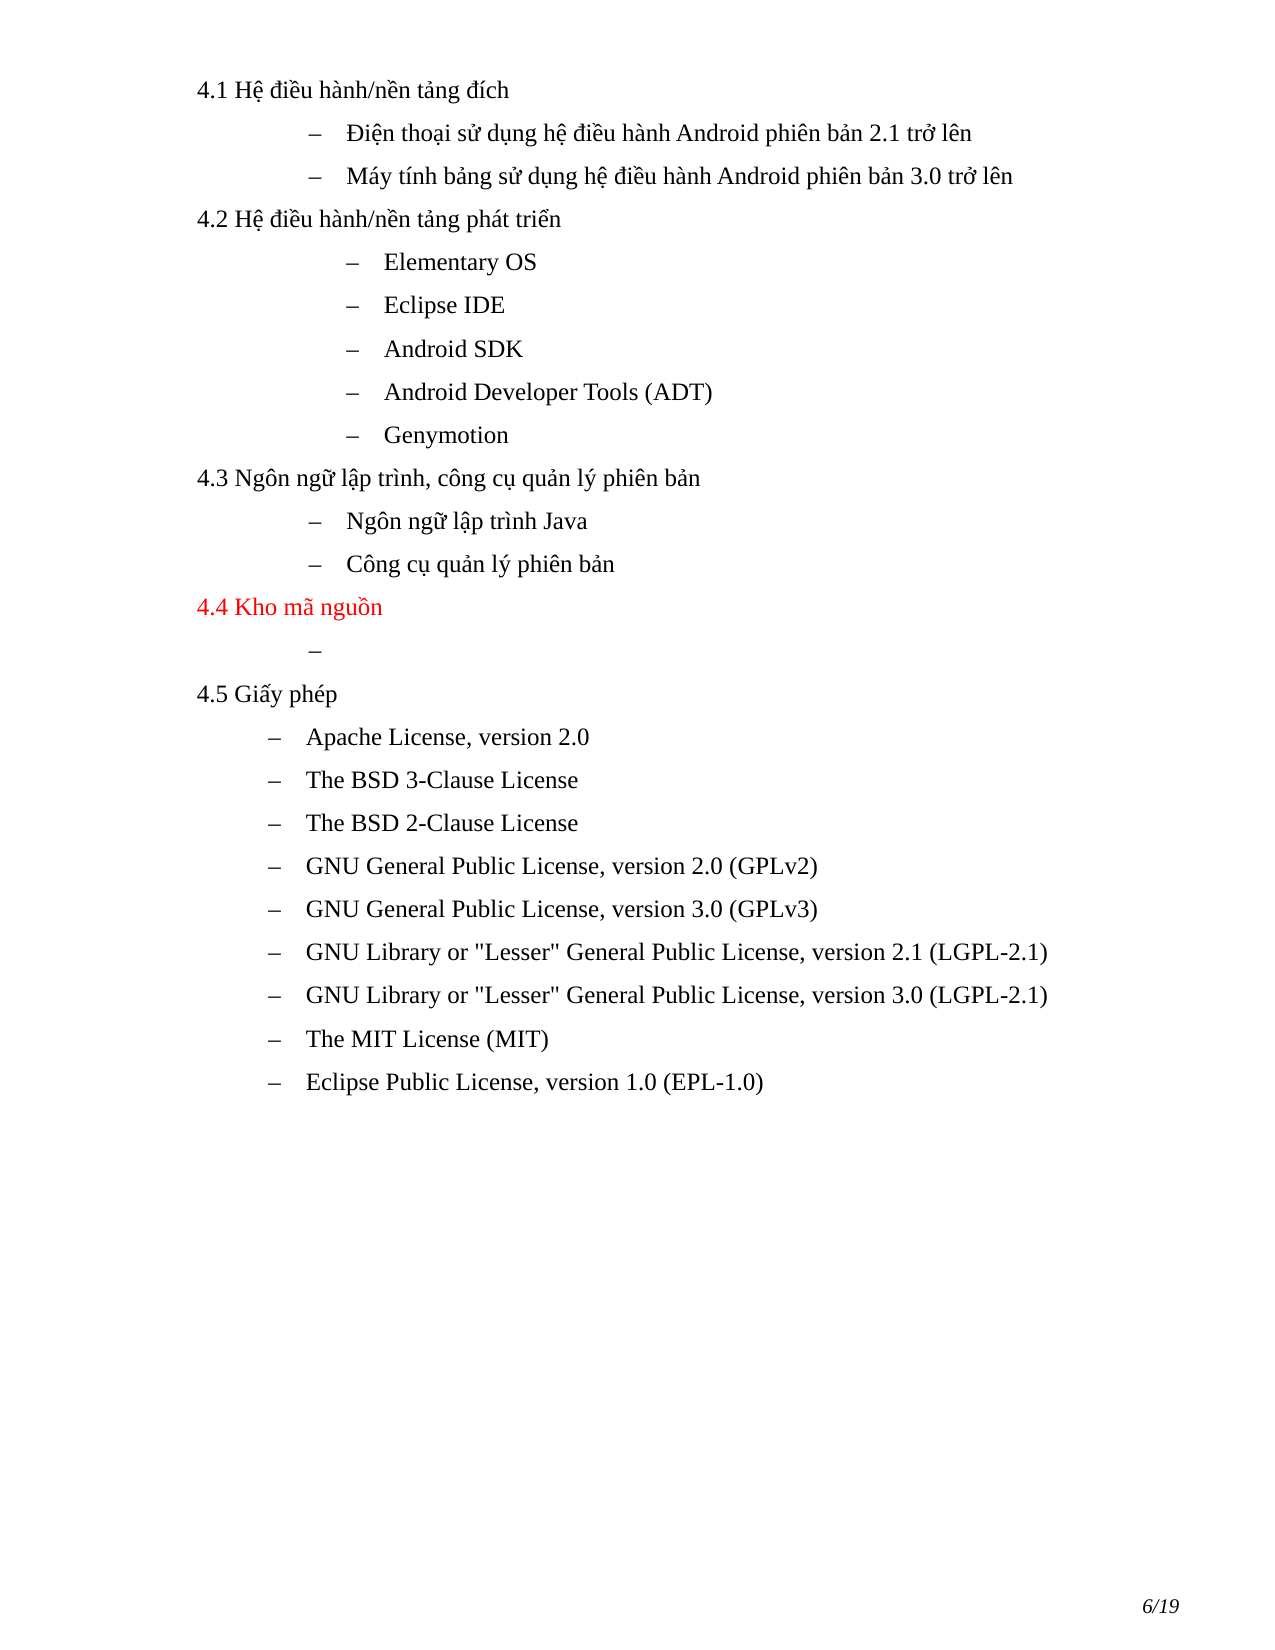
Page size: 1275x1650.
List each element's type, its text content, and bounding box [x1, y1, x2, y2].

list Elementary OS [346, 247, 1181, 276]
list Eclipse IDE [346, 291, 1181, 319]
list The BSD 3-Clause License [268, 765, 1181, 794]
list Điện thoại sử dụng hệ điều hành Android phiên bản 2.1 trở lên [309, 118, 1181, 147]
list GNU General Public License, version 3.0 (GPLv3) [268, 894, 1181, 923]
list Công cụ quản lý phiên bản [309, 549, 1181, 578]
list Kho mã nguồn [197, 592, 1181, 621]
list The BSD 2-Clause License [268, 808, 1181, 837]
list Ngôn ngữ lập trình Java [309, 506, 1181, 535]
list The MIT License (MIT) [268, 1024, 1181, 1052]
list Giấy phép [197, 679, 1181, 707]
list Hệ điều hành/nền tảng đích [197, 75, 1181, 104]
list Máy tính bảng sử dụng hệ điều hành Android phiên bản 3.0 trở lên [309, 161, 1181, 190]
list Eclipse Public License, version 1.0 (EPL-1.0) [268, 1067, 1181, 1096]
list Android Developer Tools (ADT) [346, 377, 1181, 406]
list Hệ điều hành/nền tảng phát triển [197, 204, 1181, 233]
list Android SDK [346, 334, 1181, 362]
list GNU Library or "Lesser" General Public License, version 3.0 (LGPL-2.1) [268, 981, 1181, 1009]
list Genymotion [346, 420, 1181, 449]
list GNU Library or "Lesser" General Public License, version 2.1 (LGPL-2.1) [268, 937, 1181, 966]
list Ngôn ngữ lập trình, công cụ quản lý phiên bản [197, 463, 1181, 492]
list Apache License, version 2.0 [268, 722, 1181, 751]
list GNU General Public License, version 2.0 (GPLv2) [268, 851, 1181, 880]
